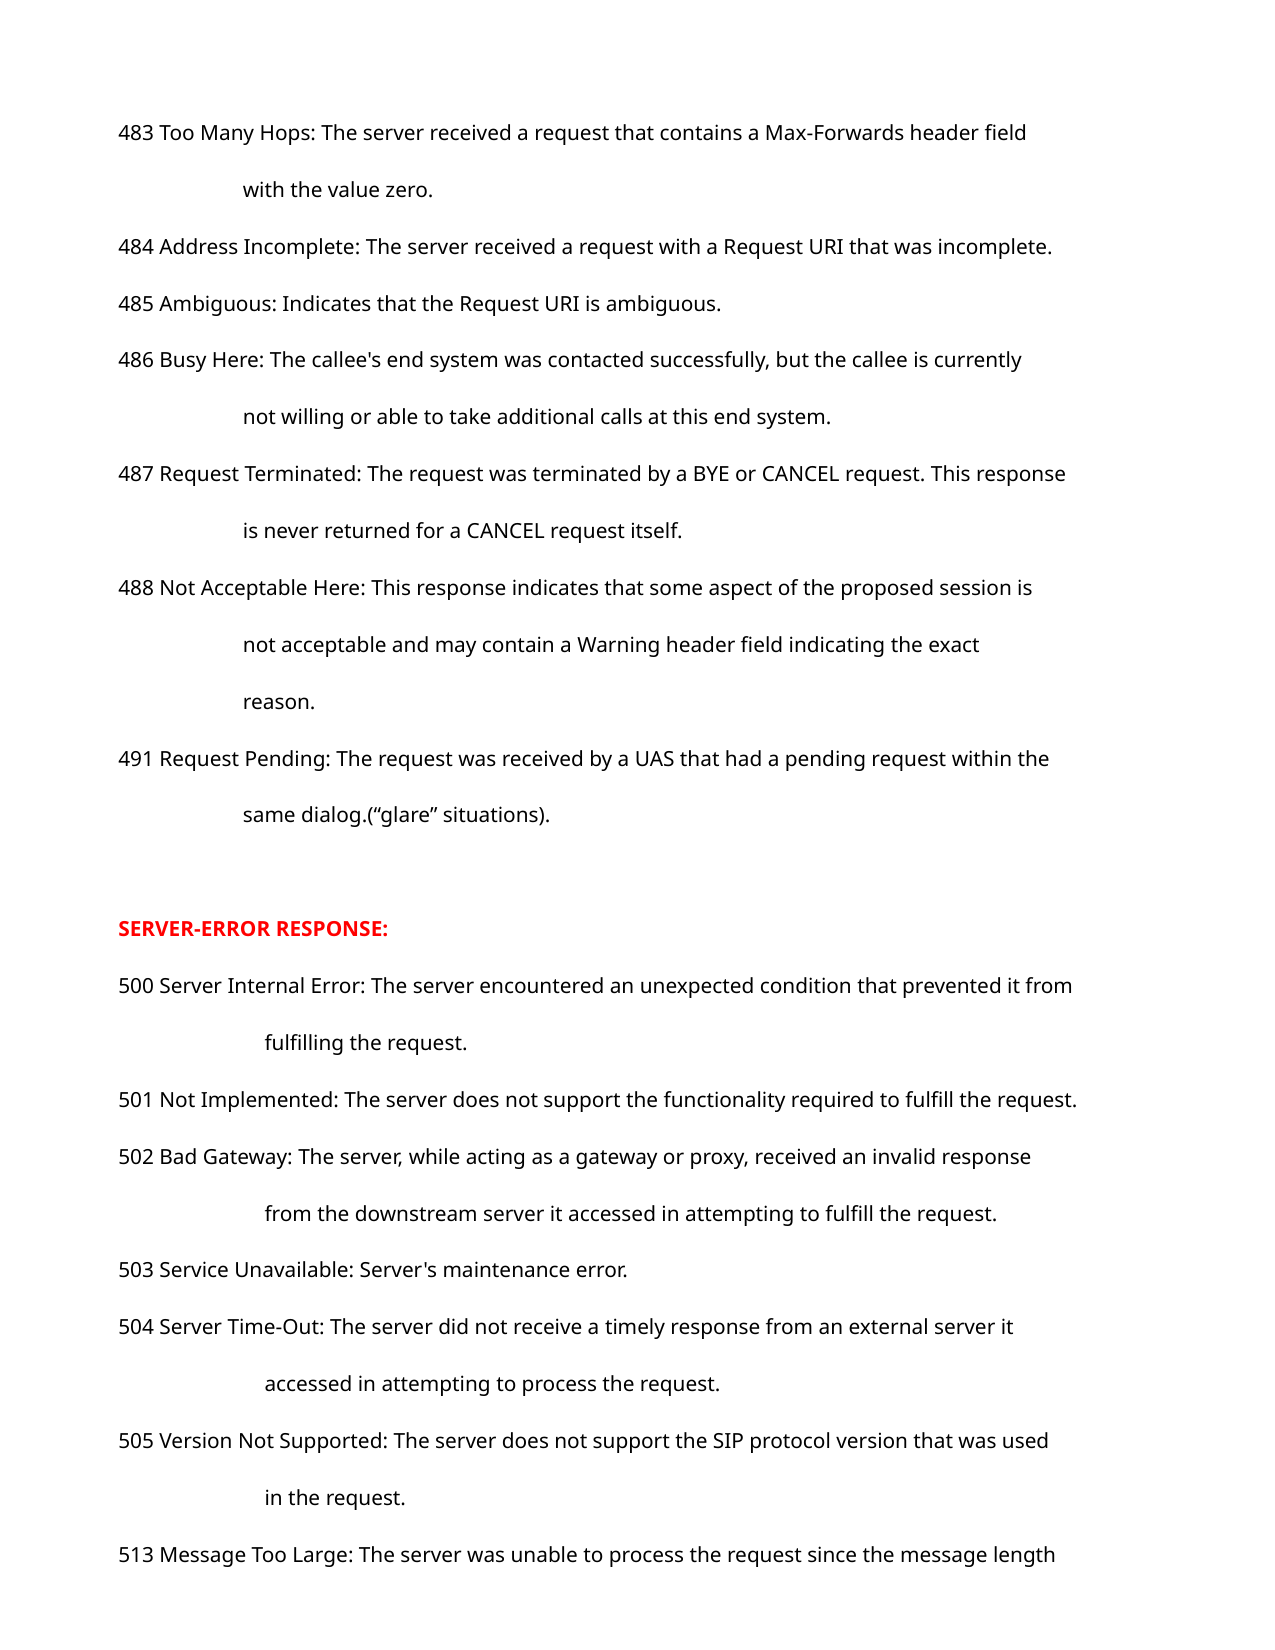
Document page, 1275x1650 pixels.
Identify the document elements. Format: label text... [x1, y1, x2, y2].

text 504 Server Time-Out: The server did not receive a timely response from an external server it [118, 1312, 1157, 1341]
text 483 Too Many Hops: The server received a request that contains a Max-Forwards header field [118, 118, 1157, 147]
text 484 Address Incomplete: The server received a request with a Request URI that was incomplete. [118, 232, 1157, 260]
text not acceptable and may contain a Warning header field indicating the exact [118, 630, 1157, 658]
text 502 Bad Gateway: The server, while acting as a gateway or proxy, received an invalid response [118, 1142, 1157, 1170]
text 503 Service Unavailable: Server's maintenance error. [118, 1256, 1157, 1284]
text not willing or able to take additional calls at this end system. [118, 402, 1157, 431]
text 505 Version Not Supported: The server does not support the SIP protocol version that was used [118, 1426, 1157, 1455]
text 485 Ambiguous: Indicates that the Request URI is ambiguous. [118, 289, 1157, 317]
text is never returned for a CANCEL request itself. [118, 516, 1157, 545]
text 500 Server Internal Error: The server encountered an unexpected condition that prevented it from [118, 971, 1157, 1000]
text 488 Not Acceptable Here: This response indicates that some aspect of the proposed session is [118, 573, 1157, 602]
text 513 Message Too Large: The server was unable to process the request since the message length [118, 1540, 1157, 1568]
text SERVER-ERROR RESPONSE: [118, 914, 1157, 943]
text 486 Busy Here: The callee's end system was contacted successfully, but the callee is currently [118, 346, 1157, 374]
text 501 Not Implemented: The server does not support the functionality required to fulfill the request. [118, 1085, 1157, 1113]
text same dialog.(“glare” situations). [118, 801, 1157, 829]
text accessed in attempting to process the request. [118, 1369, 1157, 1398]
text with the value zero. [118, 175, 1157, 203]
text reason. [118, 687, 1157, 715]
text in the request. [118, 1483, 1157, 1512]
text 487 Request Terminated: The request was terminated by a BYE or CANCEL request. This response [118, 459, 1157, 488]
text fulfilling the request. [118, 1028, 1157, 1057]
text 491 Request Pending: The request was received by a UAS that had a pending request within the [118, 744, 1157, 772]
text from the downstream server it accessed in attempting to fulfill the request. [118, 1199, 1157, 1227]
